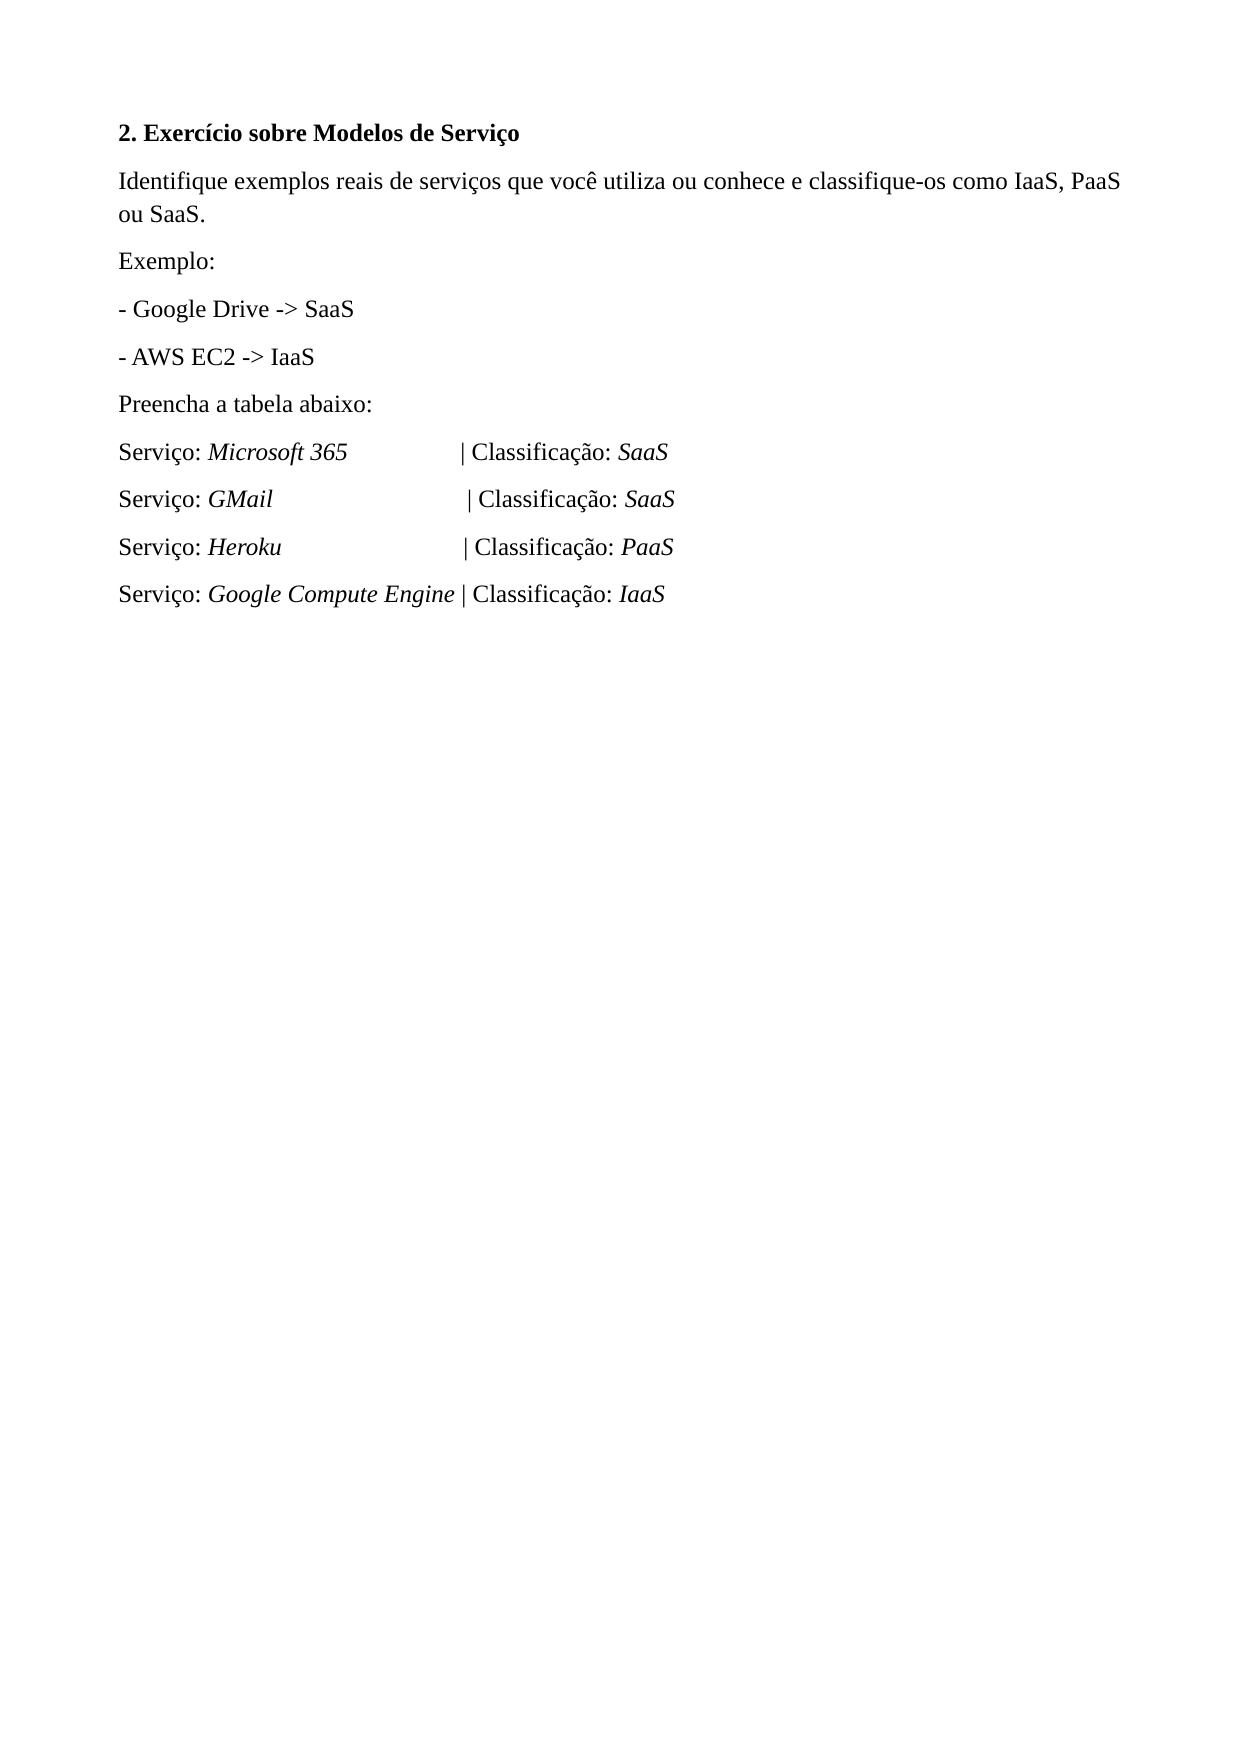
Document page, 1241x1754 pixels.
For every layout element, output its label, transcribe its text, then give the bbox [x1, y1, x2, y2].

text 2. Exercício sobre Modelos de Serviço [118, 118, 1122, 147]
text Identifique exemplos reais de serviços que você utiliza ou conhece e classifique-os como IaaS, PaaS ou SaaS. [118, 166, 1122, 227]
text - AWS EC2 -> IaaS [118, 342, 1122, 370]
text Serviço: Microsoft 365 | Classificação: SaaS [118, 437, 1122, 466]
text Serviço: Google Compute Engine | Classificação: IaaS [118, 579, 1122, 608]
text Exemplo: [118, 246, 1122, 275]
text Serviço: GMail | Classificação: SaaS [118, 484, 1122, 513]
text Preencha a tabela abaixo: [118, 389, 1122, 418]
text - Google Drive -> SaaS [118, 294, 1122, 323]
text Serviço: Heroku | Classificação: PaaS [118, 532, 1122, 561]
